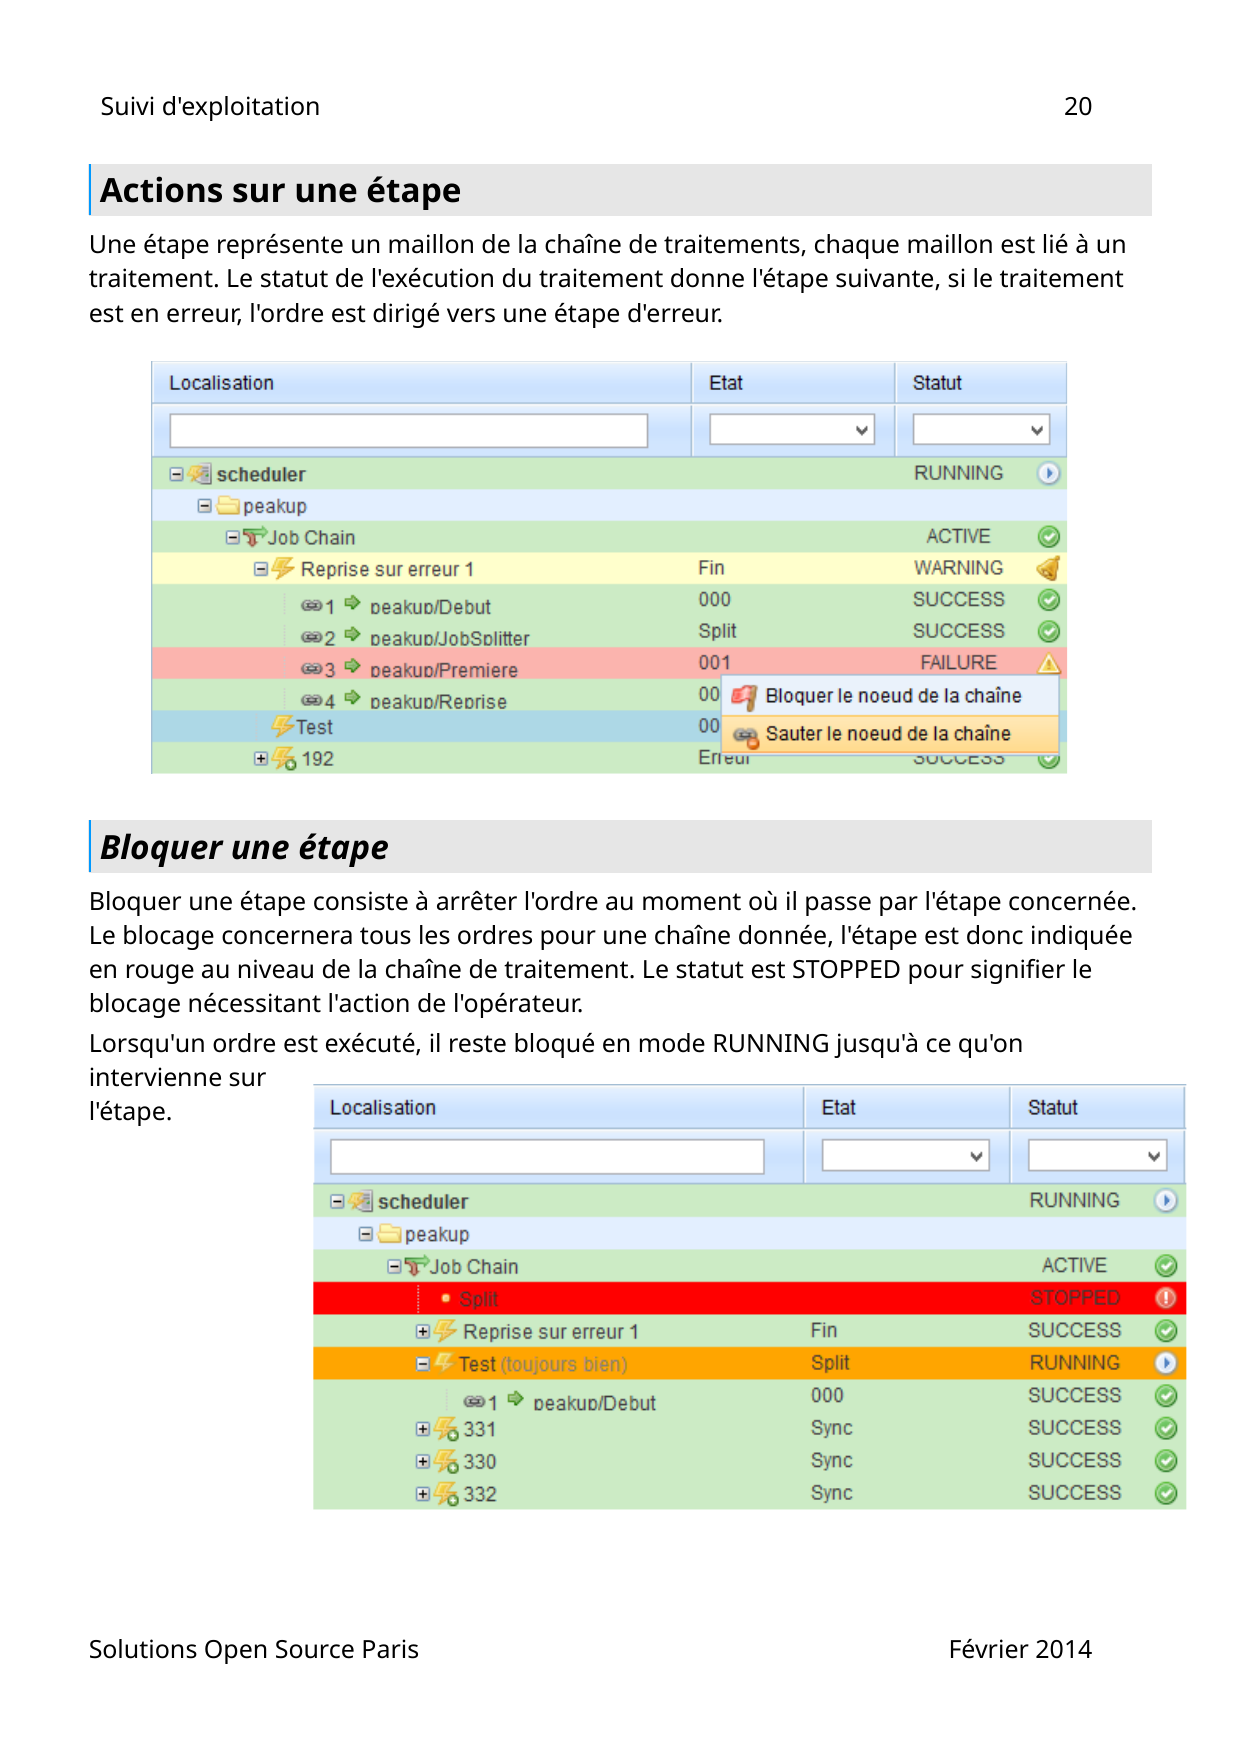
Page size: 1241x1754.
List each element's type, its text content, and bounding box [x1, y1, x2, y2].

text Une étape représente un maillon de la chaîne de traitements, chaque maillon est lié à un traitement. Le statut de l'exécution du traitement donne l'étape suivante, si le traitement est en erreur, l'ordre est dirigé vers une étape d'erreur. [88, 227, 1152, 329]
subtitle Bloquer une étape [91, 821, 1151, 872]
subtitle Actions sur une étape [91, 165, 1151, 215]
text Lorsqu'un ordre est exécuté, il reste bloqué en mode RUNNING jusqu'à ce qu'on intervienne sur l'étape. [88, 1026, 1152, 1128]
text Bloquer une étape consiste à arrêter l'ordre au moment où il passe par l'étape concernée. Le blocage concernera tous les ordres pour une chaîne donnée, l'étape est donc indiquée en rouge au niveau de la chaîne de traitement. Le statut est STOPPED pour signifier le blocage nécessitant l'action de l'opérateur. [88, 884, 1152, 1020]
